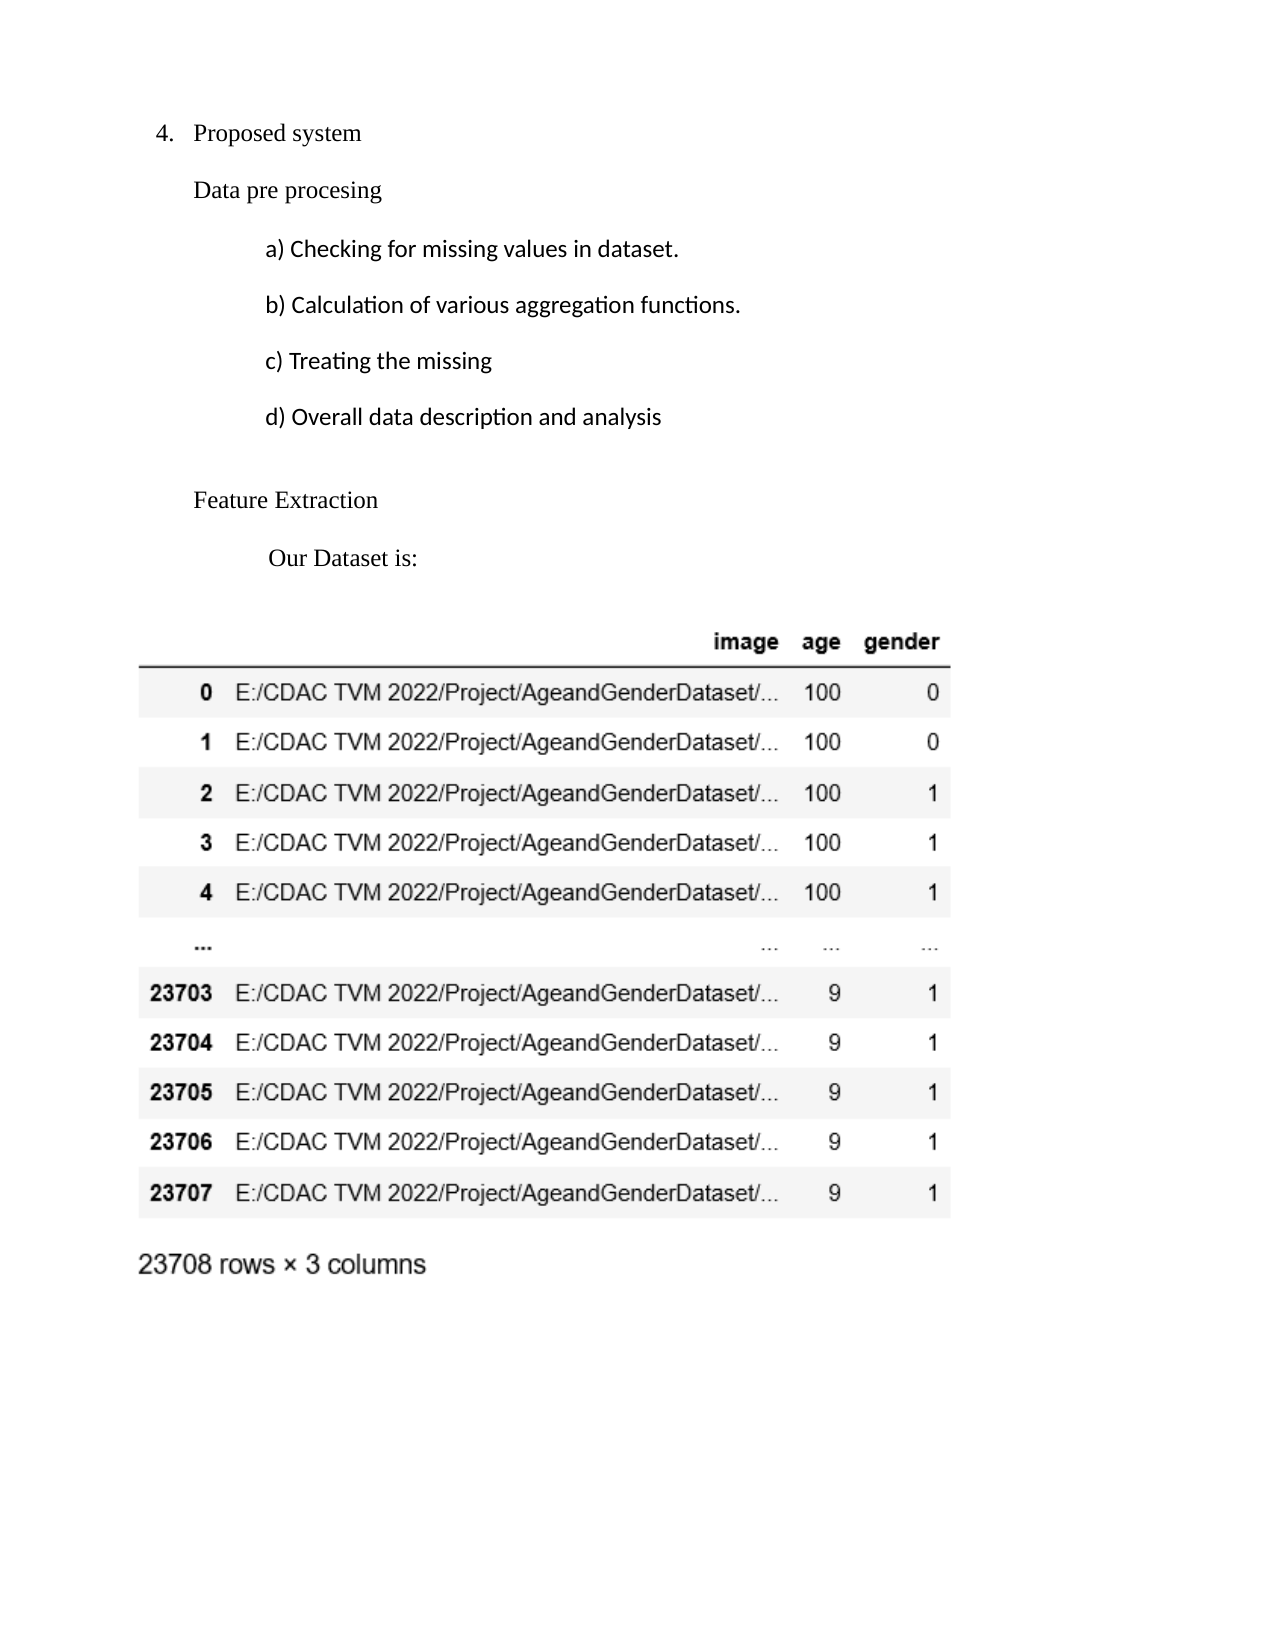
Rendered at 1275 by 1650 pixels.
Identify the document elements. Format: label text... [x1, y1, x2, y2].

text a) Checking for missing values in dataset. [118, 233, 1157, 264]
text Our Dataset is: [118, 543, 1157, 572]
picture [124, 600, 1078, 1285]
text b) Calculation of various aggregation functions. [118, 289, 1157, 319]
list Proposed system [156, 118, 1157, 147]
text c) Treating the missing [118, 345, 1157, 376]
list Feature Extraction [156, 486, 1157, 514]
list Data pre procesing [156, 176, 1157, 204]
text d) Overall data description and analysis [118, 401, 1157, 431]
